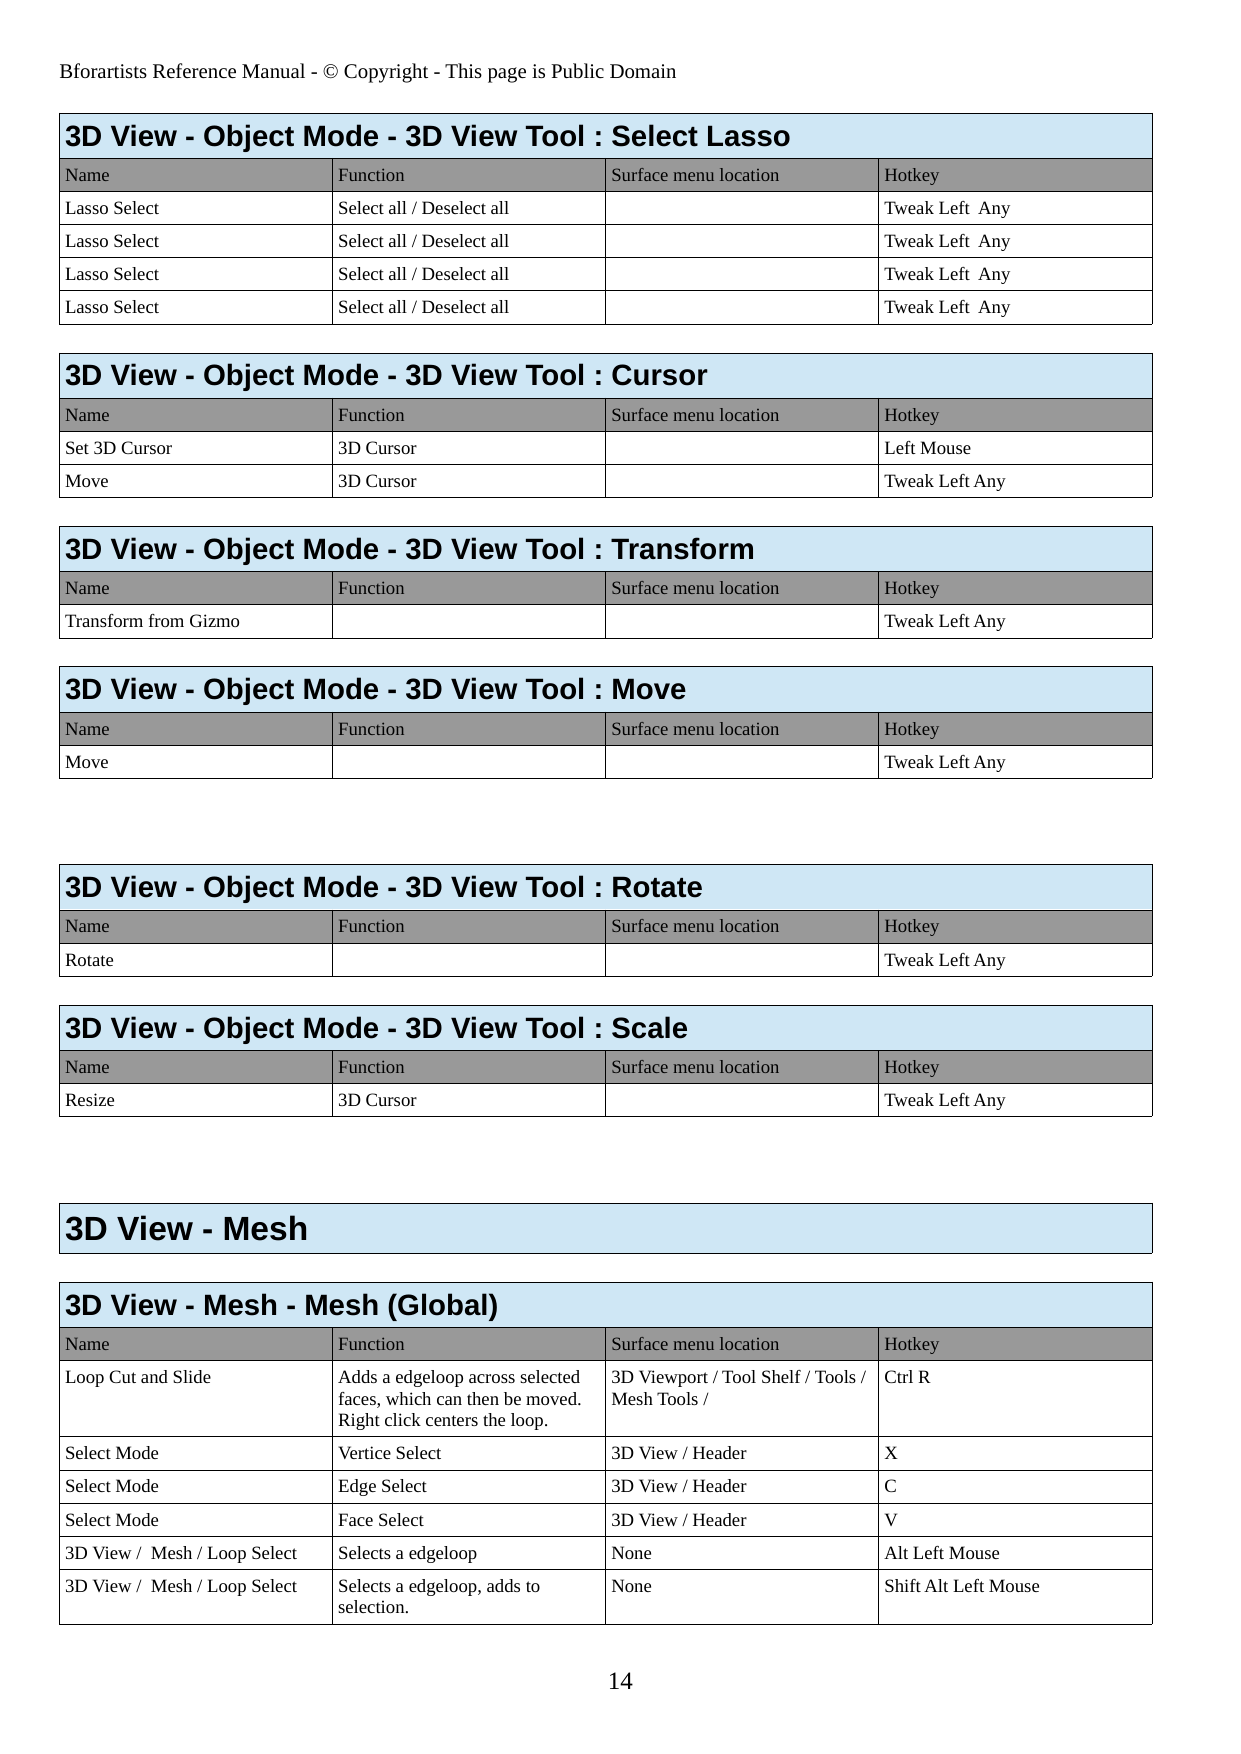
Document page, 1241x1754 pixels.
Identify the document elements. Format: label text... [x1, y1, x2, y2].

table_cell 3D Cursor [333, 1084, 605, 1116]
table_header 3D View - Object Mode - 3D View Tool : Rotate [60, 865, 1152, 909]
table_cell Name [60, 399, 332, 431]
table_cell Tweak Left Any [879, 291, 1152, 323]
table_cell Tweak Left Any [879, 225, 1152, 257]
table_cell [606, 432, 878, 464]
table_cell Hotkey [879, 572, 1152, 604]
table_cell Lasso Select [60, 291, 332, 323]
table_cell Adds a edgeloop across selected faces, which can then be moved. Right click centers the loop. [333, 1361, 605, 1436]
table_cell Name [60, 1328, 332, 1360]
table_cell Alt Left Mouse [879, 1537, 1152, 1569]
table_cell [606, 1084, 878, 1116]
table_cell Tweak Left Any [879, 746, 1152, 778]
table_cell Name [60, 572, 332, 604]
table_cell Select all / Deselect all [333, 258, 605, 290]
table_cell Surface menu location [606, 1328, 878, 1360]
table_header 3D View - Object Mode - 3D View Tool : Select Lasso [60, 114, 1152, 158]
table_header 3D View - Mesh [60, 1204, 1152, 1253]
table_cell Select all / Deselect all [333, 291, 605, 323]
table_cell Rotate [60, 944, 332, 976]
table_cell Tweak Left Any [879, 944, 1152, 976]
table_cell Tweak Left Any [879, 1084, 1152, 1116]
table_cell [333, 605, 605, 637]
table_cell Move [60, 465, 332, 497]
table_cell Hotkey [879, 1328, 1152, 1360]
table_header 3D View - Object Mode - 3D View Tool : Scale [60, 1006, 1152, 1050]
table_cell [606, 605, 878, 637]
table_cell Surface menu location [606, 911, 878, 943]
table_cell Selects a edgeloop, adds to selection. [333, 1570, 605, 1623]
table_cell 3D View / Mesh / Loop Select [60, 1537, 332, 1569]
table_cell 3D View / Mesh / Loop Select [60, 1570, 332, 1623]
table_cell Tweak Left Any [879, 465, 1152, 497]
table_cell 3D Viewport / Tool Shelf / Tools / Mesh Tools / [606, 1361, 878, 1436]
table_cell Resize [60, 1084, 332, 1116]
table_cell Select all / Deselect all [333, 192, 605, 224]
table_cell Select Mode [60, 1471, 332, 1503]
table_cell Surface menu location [606, 572, 878, 604]
table_cell [606, 291, 878, 323]
table_cell V [879, 1504, 1152, 1536]
table_cell Function [333, 399, 605, 431]
table_cell Select Mode [60, 1504, 332, 1536]
table_cell Vertice Select [333, 1437, 605, 1469]
table_cell 3D View / Header [606, 1471, 878, 1503]
table_cell C [879, 1471, 1152, 1503]
table_cell Select Mode [60, 1437, 332, 1469]
table_cell 3D Cursor [333, 465, 605, 497]
table_cell None [606, 1537, 878, 1569]
table_cell Name [60, 911, 332, 943]
table_cell Selects a edgeloop [333, 1537, 605, 1569]
table_cell Lasso Select [60, 258, 332, 290]
table_cell 3D Cursor [333, 432, 605, 464]
table_cell Name [60, 713, 332, 745]
table_cell Edge Select [333, 1471, 605, 1503]
table_cell Ctrl R [879, 1361, 1152, 1436]
table_cell Tweak Left Any [879, 258, 1152, 290]
table_cell Face Select [333, 1504, 605, 1536]
table_cell [606, 258, 878, 290]
table_header 3D View - Object Mode - 3D View Tool : Transform [60, 527, 1152, 571]
table_cell [333, 944, 605, 976]
table_cell Left Mouse [879, 432, 1152, 464]
table_cell Hotkey [879, 399, 1152, 431]
table_cell Function [333, 911, 605, 943]
table_cell Hotkey [879, 1051, 1152, 1083]
table_cell Hotkey [879, 911, 1152, 943]
table_cell Function [333, 572, 605, 604]
table_header 3D View - Object Mode - 3D View Tool : Move [60, 667, 1152, 712]
table_cell None [606, 1570, 878, 1623]
table_cell Function [333, 1051, 605, 1083]
table_cell [606, 225, 878, 257]
table_cell Surface menu location [606, 159, 878, 191]
table_cell [333, 746, 605, 778]
table_cell Shift Alt Left Mouse [879, 1570, 1152, 1623]
table_cell Surface menu location [606, 399, 878, 431]
table_cell Transform from Gizmo [60, 605, 332, 637]
table_cell Surface menu location [606, 1051, 878, 1083]
table_cell Function [333, 713, 605, 745]
table_cell Select all / Deselect all [333, 225, 605, 257]
table_cell Tweak Left Any [879, 605, 1152, 637]
table_cell 3D View / Header [606, 1504, 878, 1536]
table_cell X [879, 1437, 1152, 1469]
table_cell Set 3D Cursor [60, 432, 332, 464]
table_cell Tweak Left Any [879, 192, 1152, 224]
table_cell Surface menu location [606, 713, 878, 745]
table_cell 3D View / Header [606, 1437, 878, 1469]
table_cell Name [60, 1051, 332, 1083]
table_cell Loop Cut and Slide [60, 1361, 332, 1436]
table_cell [606, 465, 878, 497]
table_header 3D View - Mesh - Mesh (Global) [60, 1283, 1152, 1327]
table_cell Lasso Select [60, 192, 332, 224]
table_cell [606, 944, 878, 976]
table_cell Function [333, 159, 605, 191]
table_cell [606, 746, 878, 778]
table_cell Lasso Select [60, 225, 332, 257]
table_cell Name [60, 159, 332, 191]
table_cell Hotkey [879, 159, 1152, 191]
table_cell Move [60, 746, 332, 778]
table_cell [606, 192, 878, 224]
table_cell Hotkey [879, 713, 1152, 745]
table_cell Function [333, 1328, 605, 1360]
table_header 3D View - Object Mode - 3D View Tool : Cursor [60, 354, 1152, 398]
